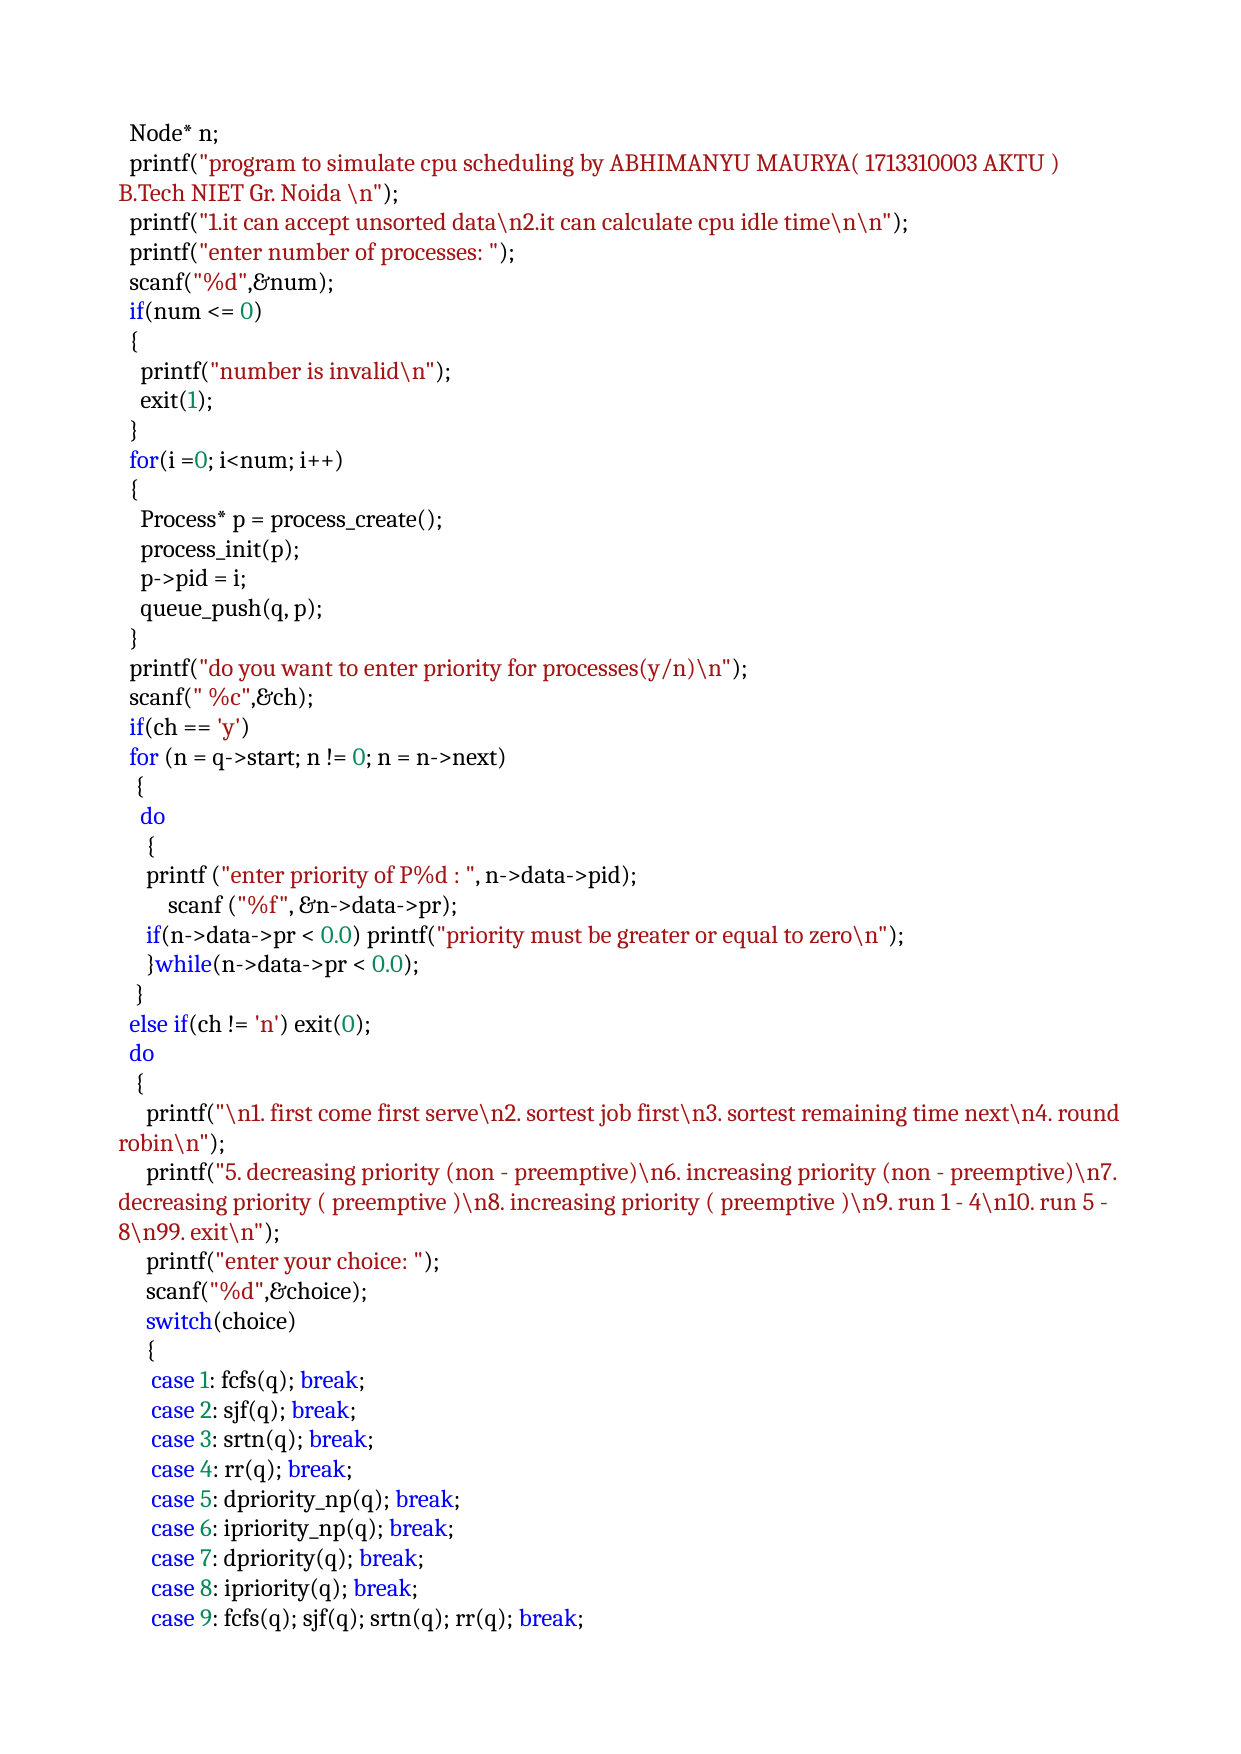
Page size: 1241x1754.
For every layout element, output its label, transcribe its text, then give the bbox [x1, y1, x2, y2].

text printf("\n1. first come first serve\n2. sortest job first\n3. sortest remaining time next\n4. round robin\n"); [118, 1098, 1122, 1157]
text Node* n; [118, 118, 1122, 148]
text else if(ch != 'n') exit(0); [118, 1009, 1122, 1038]
text { [118, 831, 1122, 860]
text printf("do you want to enter priority for processes(y/n)\n"); [118, 652, 1122, 682]
text { [118, 474, 1122, 504]
text printf("enter number of processes: "); [118, 237, 1122, 267]
text case 6: ipriority_np(q); break; [118, 1513, 1122, 1543]
text { [118, 1335, 1122, 1365]
text { [118, 326, 1122, 356]
text do [118, 801, 1122, 831]
text case 7: dpriority(q); break; [118, 1543, 1122, 1573]
text case 1: fcfs(q); break; [118, 1365, 1122, 1395]
text case 8: ipriority(q); break; [118, 1573, 1122, 1602]
text exit(1); [118, 385, 1122, 415]
text } [118, 979, 1122, 1009]
text } [118, 623, 1122, 652]
text { [118, 771, 1122, 801]
text scanf("%d",&num); [118, 267, 1122, 296]
text printf("enter your choice: "); [118, 1246, 1122, 1276]
text printf ("enter priority of P%d : ", n->data->pid); [118, 860, 1122, 890]
text case 5: dpriority_np(q); break; [118, 1484, 1122, 1513]
text scanf(" %c",&ch); [118, 682, 1122, 712]
text }while(n->data->pr < 0.0); [118, 949, 1122, 979]
text queue_push(q, p); [118, 593, 1122, 623]
text if(num <= 0) [118, 296, 1122, 326]
text case 3: srtn(q); break; [118, 1424, 1122, 1454]
text printf("1.it can accept unsorted data\n2.it can calculate cpu idle time\n\n"); [118, 207, 1122, 237]
text } [118, 415, 1122, 445]
text scanf("%d",&choice); [118, 1276, 1122, 1306]
text printf("program to simulate cpu scheduling by ABHIMANYU MAURYA( 1713310003 AKTU ) B.Tech NIET Gr. Noida \n"); [118, 148, 1122, 207]
text Process* p = process_create(); [118, 504, 1122, 534]
text for (n = q->start; n != 0; n = n->next) [118, 742, 1122, 771]
text case 2: sjf(q); break; [118, 1395, 1122, 1424]
text { [118, 1068, 1122, 1098]
text scanf ("%f", &n->data->pr); [118, 890, 1122, 920]
text do [118, 1038, 1122, 1068]
text case 9: fcfs(q); sjf(q); srtn(q); rr(q); break; [118, 1602, 1122, 1632]
text switch(choice) [118, 1306, 1122, 1335]
text if(ch == 'y') [118, 712, 1122, 742]
text printf("number is invalid\n"); [118, 356, 1122, 385]
text if(n->data->pr < 0.0) printf("priority must be greater or equal to zero\n"); [118, 920, 1122, 949]
text p->pid = i; [118, 563, 1122, 593]
text for(i =0; i<num; i++) [118, 445, 1122, 474]
text process_init(p); [118, 534, 1122, 563]
text printf("5. decreasing priority (non - preemptive)\n6. increasing priority (non - preemptive)\n7. decreasing priority ( preemptive )\n8. increasing priority ( preemptive )\n9. run 1 - 4\n10. run 5 - 8\n99. exit\n"); [118, 1157, 1122, 1246]
text case 4: rr(q); break; [118, 1454, 1122, 1484]
